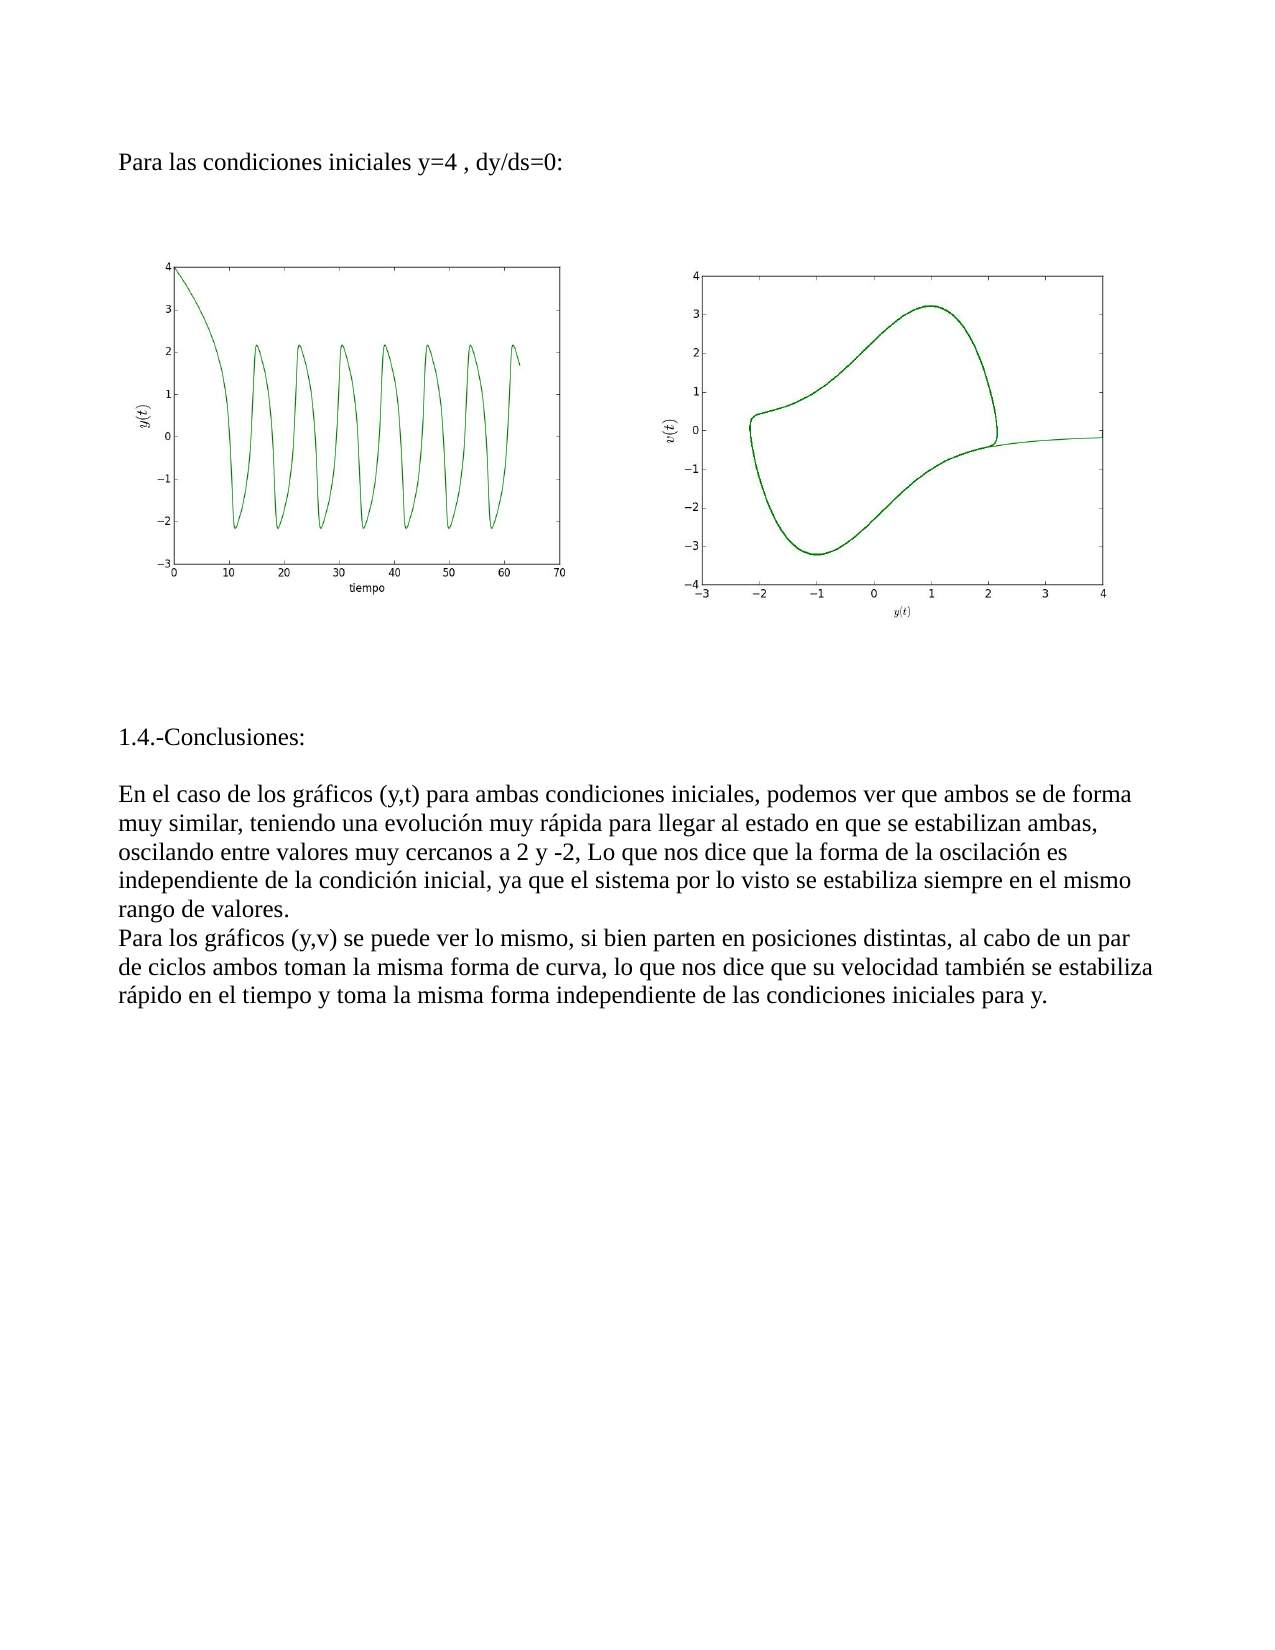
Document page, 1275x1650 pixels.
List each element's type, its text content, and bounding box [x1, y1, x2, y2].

text 1.4.-Conclusiones: [118, 722, 1157, 751]
text Para las condiciones iniciales y=4 , dy/ds=0: [118, 147, 1157, 176]
picture [639, 242, 1154, 623]
text En el caso de los gráficos (y,t) para ambas condiciones iniciales, podemos ver que ambos se de forma muy similar, teniendo una evolución muy rápida para llegar al estado en que se estabilizan ambas, oscilando entre valores muy cercanos a 2 y -2, Lo que nos dice que la forma de la oscilación es independiente de la condición inicial, ya que el sistema por lo visto se estabiliza siempre en el mismo rango de valores. [118, 779, 1157, 923]
text Para los gráficos (y,v) se puede ver lo mismo, si bien parten en posiciones distintas, al cabo de un par de ciclos ambos toman la misma forma de curva, lo que nos dice que su velocidad también se estabiliza rápido en el tiempo y toma la misma forma independiente de las condiciones iniciales para y. [118, 923, 1157, 1009]
picture [112, 233, 609, 599]
